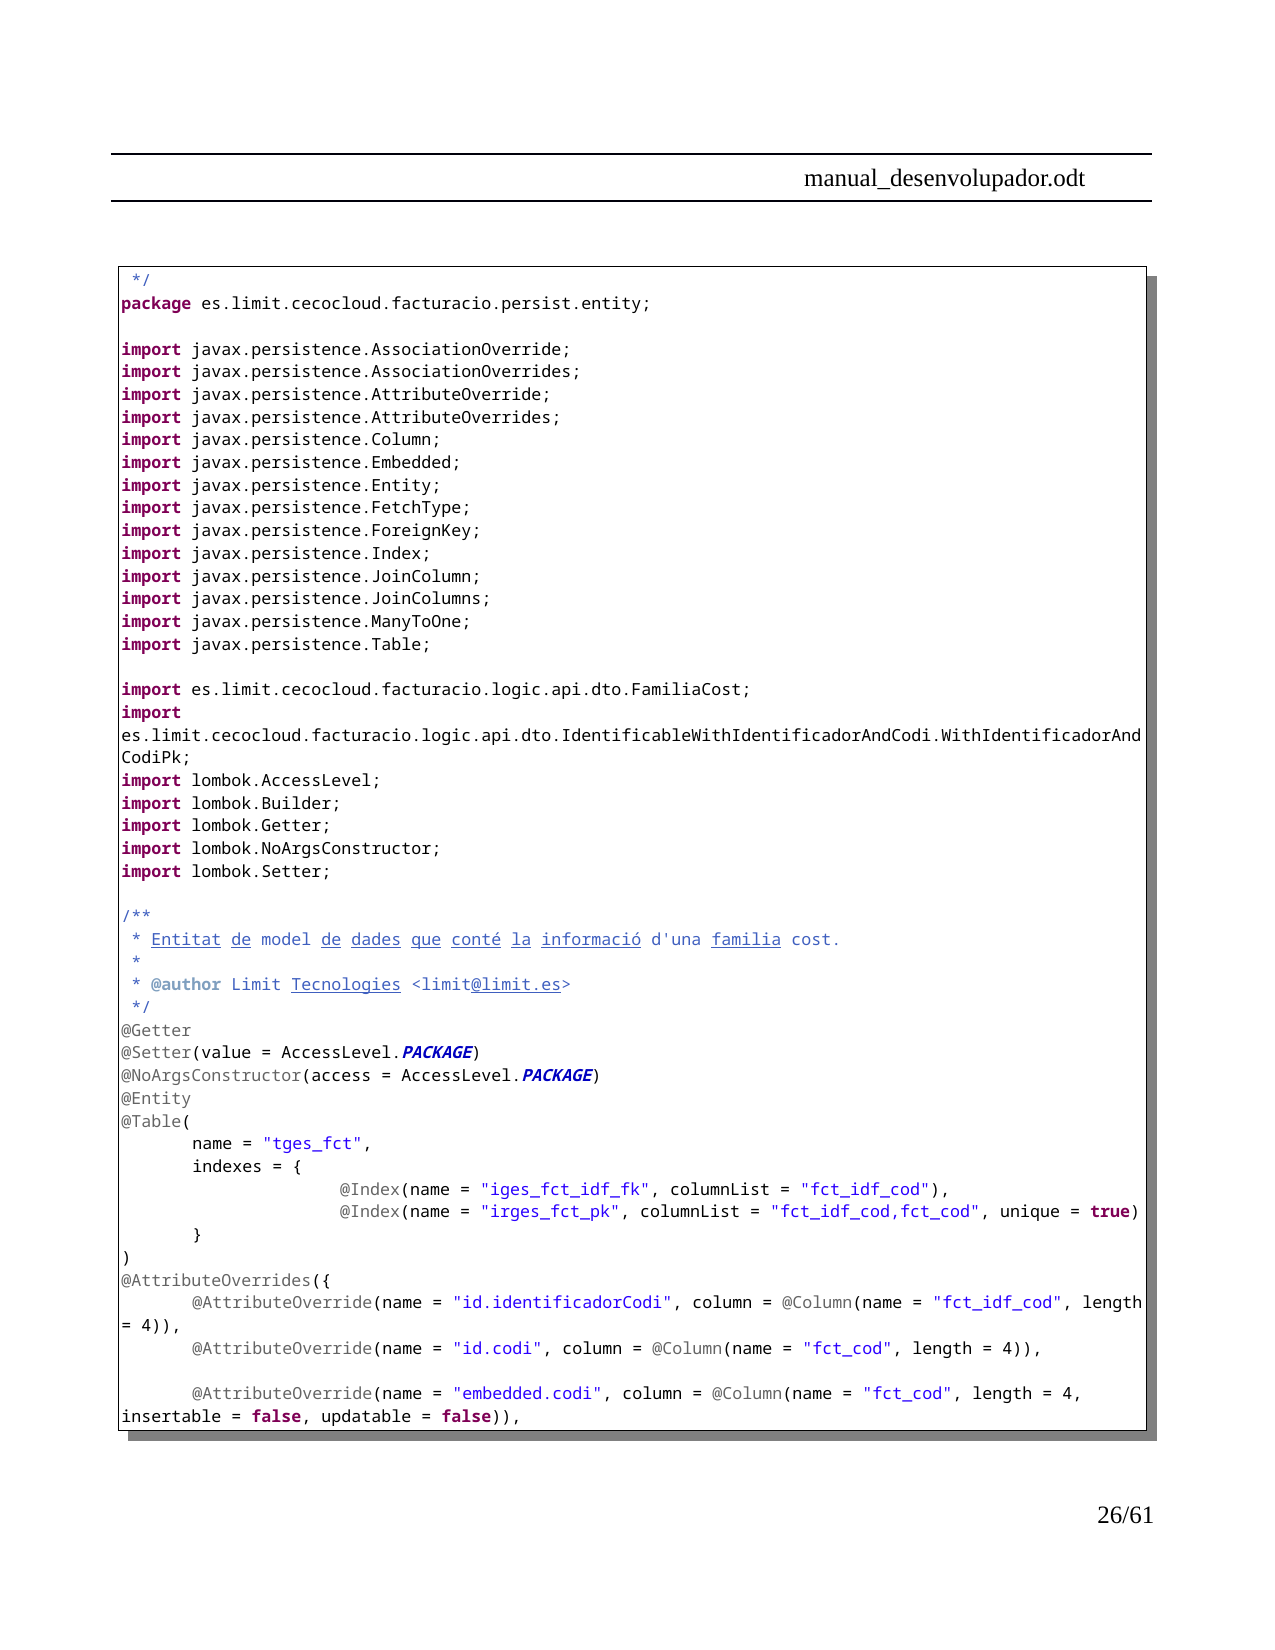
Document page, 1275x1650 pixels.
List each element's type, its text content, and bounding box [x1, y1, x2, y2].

text /** [119, 902, 1146, 924]
text } [119, 1220, 1146, 1242]
text import lombok.Setter; [119, 856, 1146, 882]
text @Table( [119, 1106, 1146, 1129]
text @AttributeOverride(name = "id.codi", column = @Column(name = "fct_cod", length = 4)), [119, 1333, 1146, 1359]
text import lombok.NoArgsConstructor; [119, 834, 1146, 856]
text import javax.persistence.Embedded; [119, 448, 1146, 470]
text * [119, 947, 1146, 970]
text import javax.persistence.Table; [119, 629, 1146, 655]
text * @author Limit Tecnologies <limit@limit.es> [119, 970, 1146, 993]
text import lombok.Builder; [119, 788, 1146, 811]
text @AttributeOverride(name = "id.identificadorCodi", column = @Column(name = "fct_idf_cod", length = 4)), [119, 1288, 1146, 1333]
text import lombok.Getter; [119, 811, 1146, 834]
text indexes = { [119, 1152, 1146, 1174]
text import javax.persistence.JoinColumns; [119, 584, 1146, 607]
text @Getter [119, 1015, 1146, 1038]
text import javax.persistence.AttributeOverrides; [119, 402, 1146, 425]
text import javax.persistence.AssociationOverride; [119, 334, 1146, 357]
text @Setter(value = AccessLevel.PACKAGE) [119, 1038, 1146, 1061]
text ) [119, 1242, 1146, 1265]
text import javax.persistence.Column; [119, 425, 1146, 448]
text @Entity [119, 1083, 1146, 1106]
text import es.limit.cecocloud.facturacio.logic.api.dto.FamiliaCost; [119, 675, 1146, 697]
text import javax.persistence.Entity; [119, 470, 1146, 493]
text package es.limit.cecocloud.facturacio.persist.entity; [119, 289, 1146, 314]
text */ [119, 267, 1146, 289]
text @Index(name = "iges_fct_idf_fk", columnList = "fct_idf_cod"), [119, 1174, 1146, 1197]
text @AttributeOverride(name = "embedded.codi", column = @Column(name = "fct_cod", length = 4, insertable = false, updatable = false)), [119, 1379, 1146, 1430]
text import javax.persistence.ManyToOne; [119, 607, 1146, 629]
text @NoArgsConstructor(access = AccessLevel.PACKAGE) [119, 1061, 1146, 1083]
text import javax.persistence.AttributeOverride; [119, 379, 1146, 402]
text import lombok.AccessLevel; [119, 766, 1146, 788]
text import javax.persistence.AssociationOverrides; [119, 357, 1146, 379]
text @AttributeOverrides({ [119, 1265, 1146, 1288]
text @Index(name = "irges_fct_pk", columnList = "fct_idf_cod,fct_cod", unique = true) [119, 1197, 1146, 1220]
text import javax.persistence.ForeignKey; [119, 516, 1146, 538]
text import javax.persistence.JoinColumn; [119, 561, 1146, 584]
text * Entitat de model de dades que conté la informació d'una familia cost. [119, 924, 1146, 947]
text import javax.persistence.FetchType; [119, 493, 1146, 516]
text */ [119, 993, 1146, 1015]
text import javax.persistence.Index; [119, 538, 1146, 561]
text import es.limit.cecocloud.facturacio.logic.api.dto.IdentificableWithIdentificadorAndCodi.WithIdentificadorAndCodiPk; [119, 697, 1146, 766]
text name = "tges_fct", [119, 1129, 1146, 1152]
